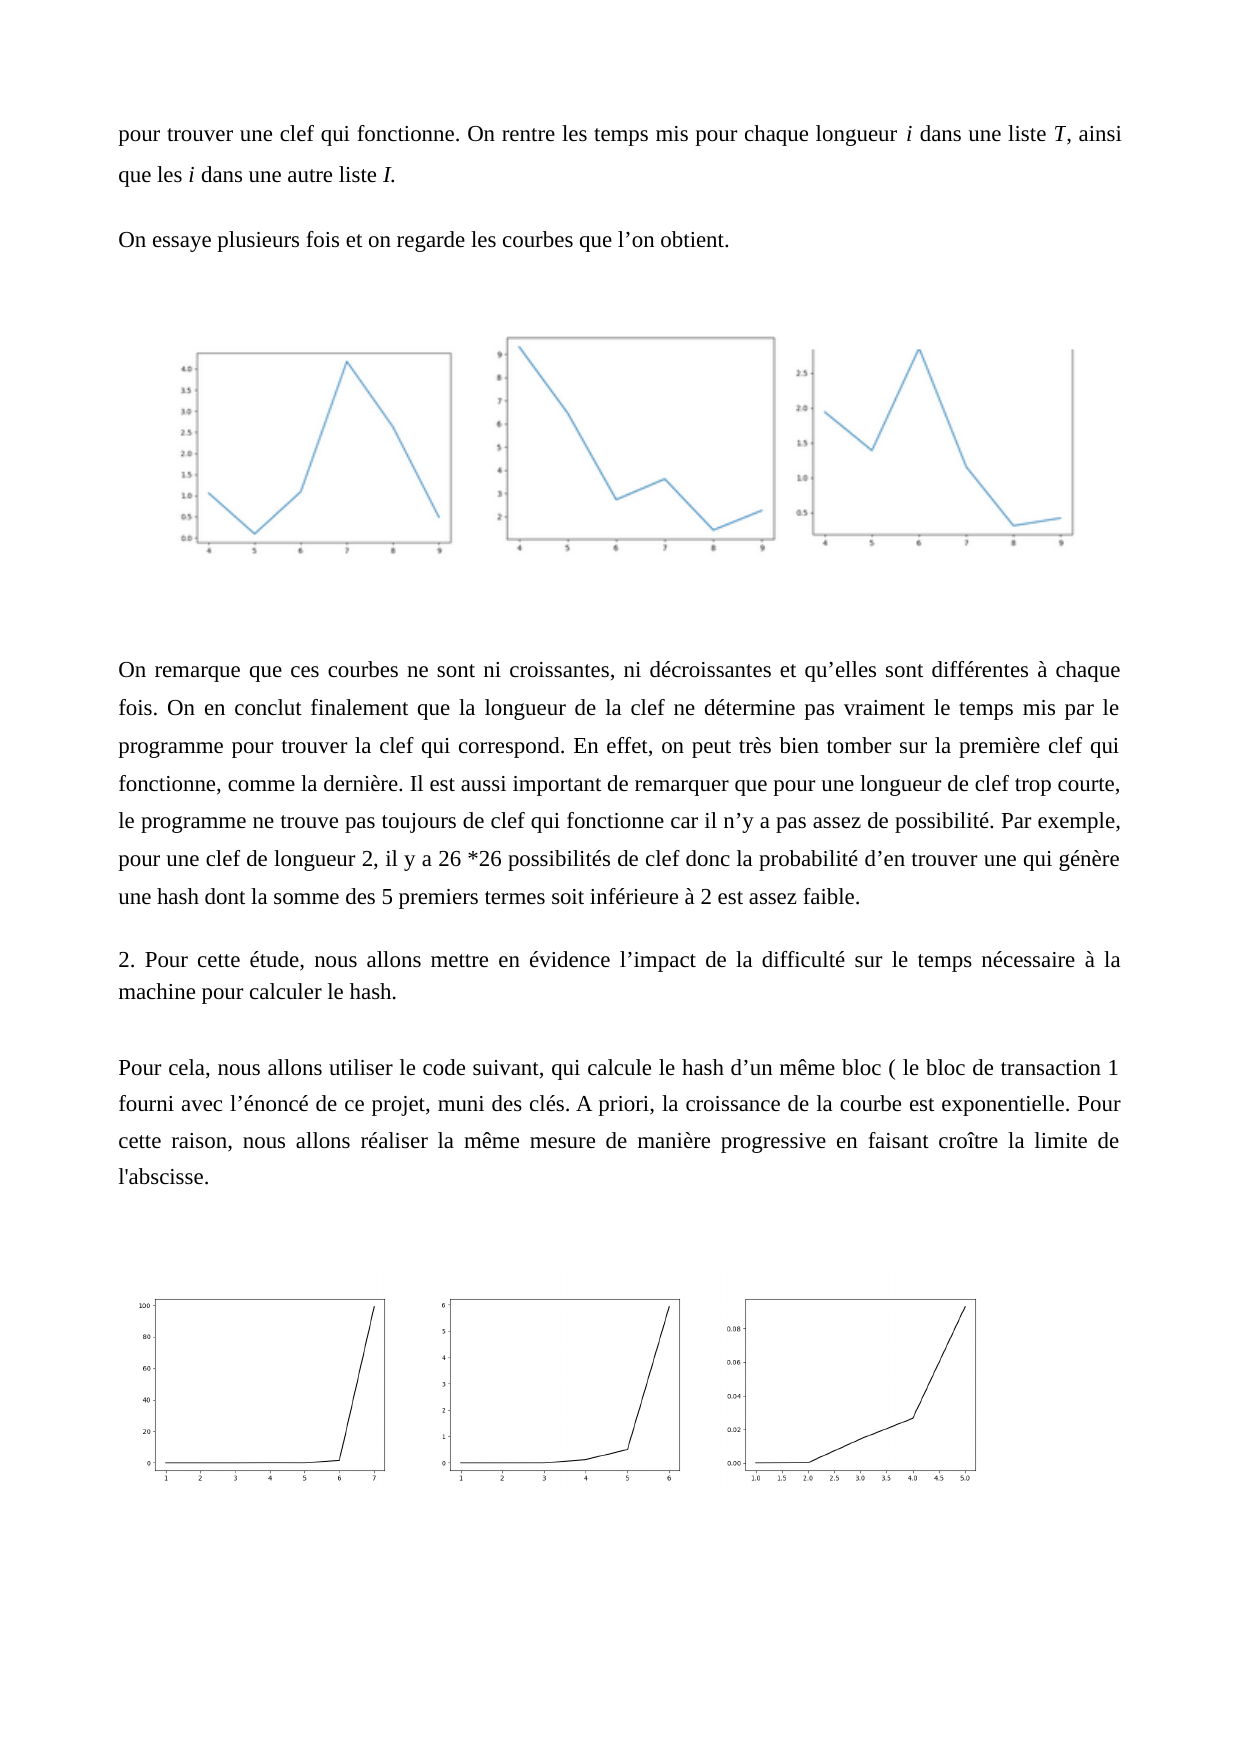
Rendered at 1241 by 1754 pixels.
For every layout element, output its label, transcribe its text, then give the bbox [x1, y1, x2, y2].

picture [163, 326, 1078, 582]
text pour trouver une clef qui fonctionne. On rentre les temps mis pour chaque longueur i dans une liste T, ainsi que les i dans une autre liste I. [118, 118, 1122, 188]
text Pour cela, nous allons utiliser le code suivant, qui calcule le hash d’un même bloc ( le bloc de transaction 1 fourni avec l’énoncé de ce projet, muni des clés. A priori, la croissance de la courbe est exponentielle. Pour cette raison, nous allons réaliser la même mesure de manière progressive en faisant croître la limite de l'abscisse. [118, 1054, 1122, 1189]
text On essaye plusieurs fois et on regarde les courbes que l’on obtient. [118, 226, 1122, 252]
picture [118, 1272, 1004, 1495]
text 2. Pour cette étude, nous allons mettre en évidence l’impact de la difficulté sur le temps nécessaire à la machine pour calculer le hash. [118, 946, 1122, 1004]
text On remarque que ces courbes ne sont ni croissantes, ni décroissantes et qu’elles sont différentes à chaque fois. On en conclut finalement que la longueur de la clef ne détermine pas vraiment le temps mis par le programme pour trouver la clef qui correspond. En effet, on peut très bien tomber sur la première clef qui fonctionne, comme la dernière. Il est aussi important de remarquer que pour une longueur de clef trop courte, le programme ne trouve pas toujours de clef qui fonctionne car il n’y a pas assez de possibilité. Par exemple, pour une clef de longueur 2, il y a 26 *26 possibilités de clef donc la probabilité d’en trouver une qui génère une hash dont la somme des 5 premiers termes soit inférieure à 2 est assez faible. [118, 656, 1122, 910]
